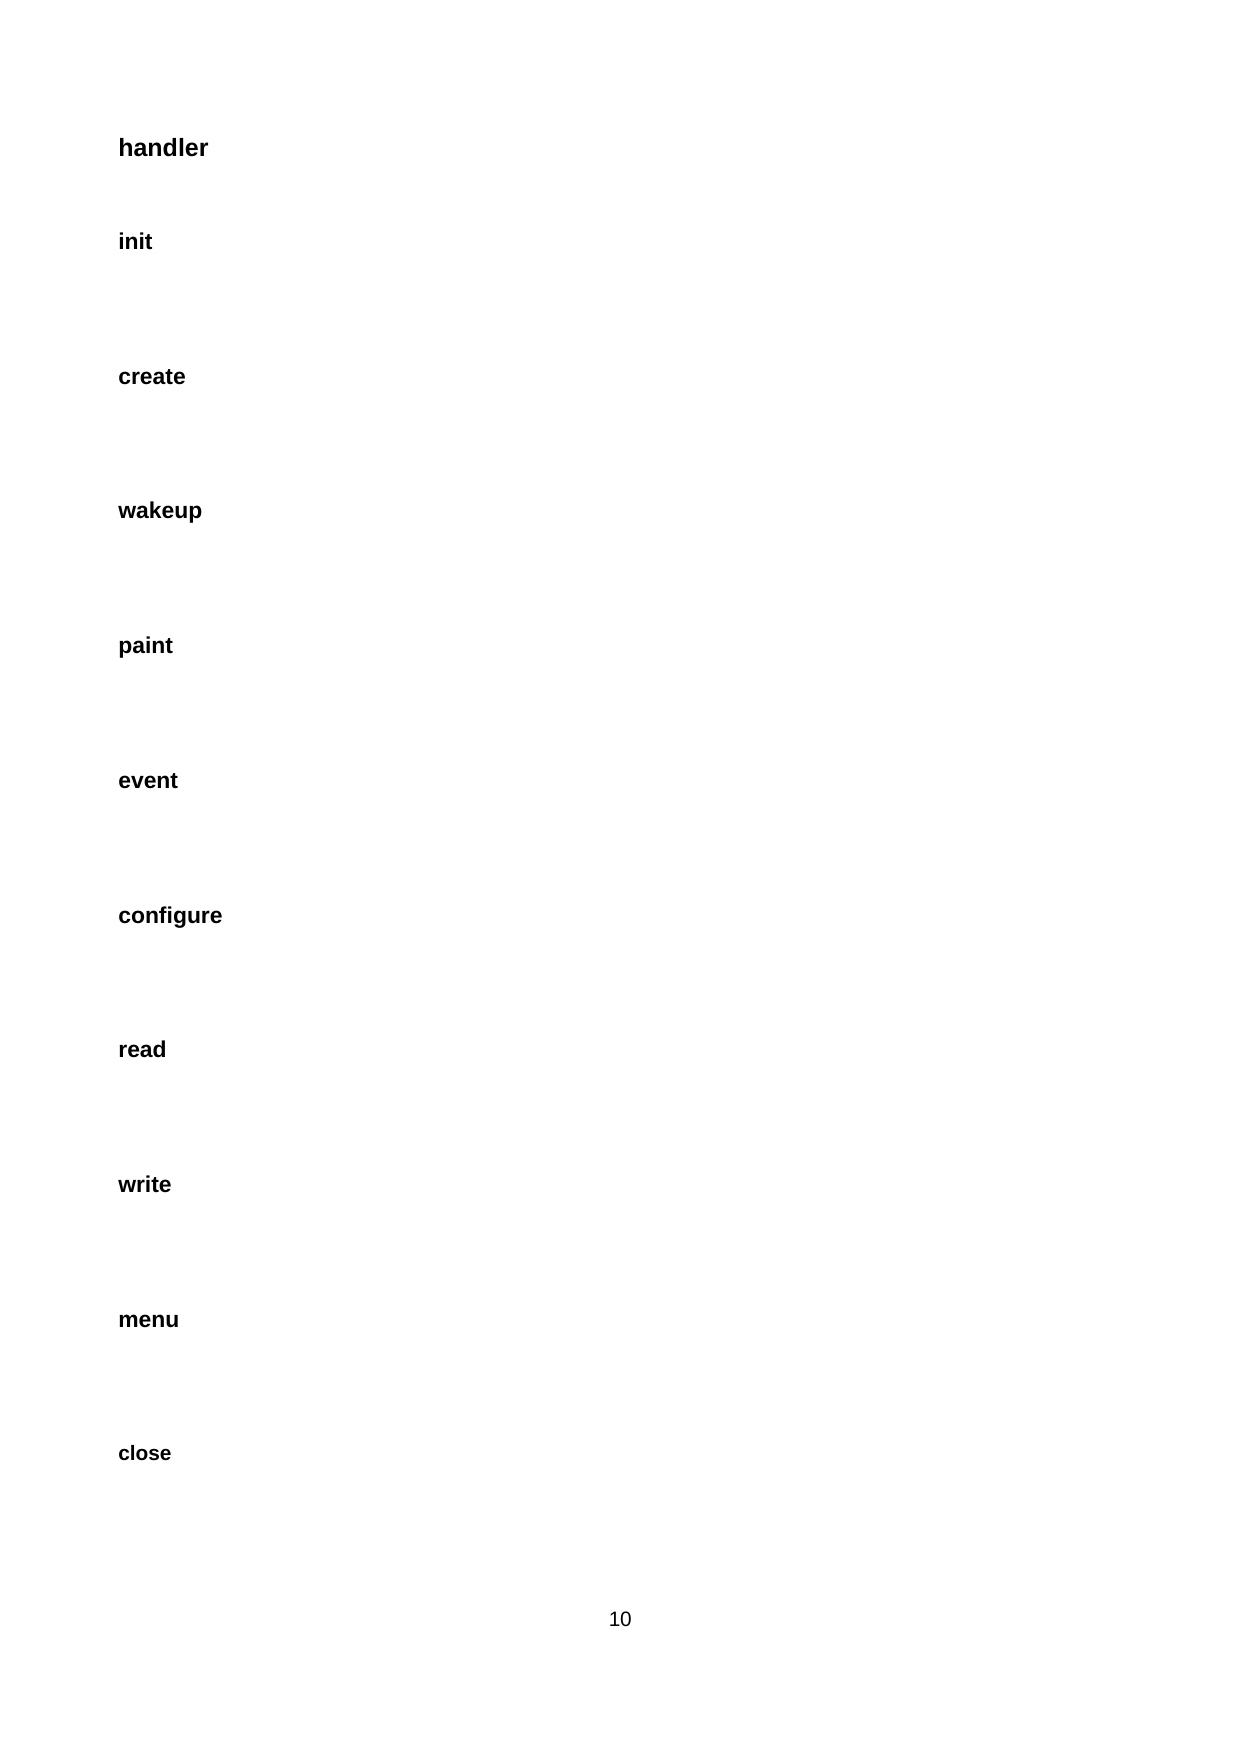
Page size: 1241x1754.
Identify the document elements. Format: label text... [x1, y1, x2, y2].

subtitle init [118, 228, 1122, 254]
subtitle handler [118, 133, 1122, 161]
subtitle event [118, 767, 1122, 793]
subtitle wakeup [118, 497, 1122, 524]
subtitle read [118, 1036, 1122, 1063]
subtitle configure [118, 902, 1122, 928]
subtitle write [118, 1171, 1122, 1197]
subtitle menu [118, 1306, 1122, 1332]
subtitle paint [118, 632, 1122, 658]
subtitle close [118, 1440, 1122, 1464]
subtitle create [118, 363, 1122, 389]
